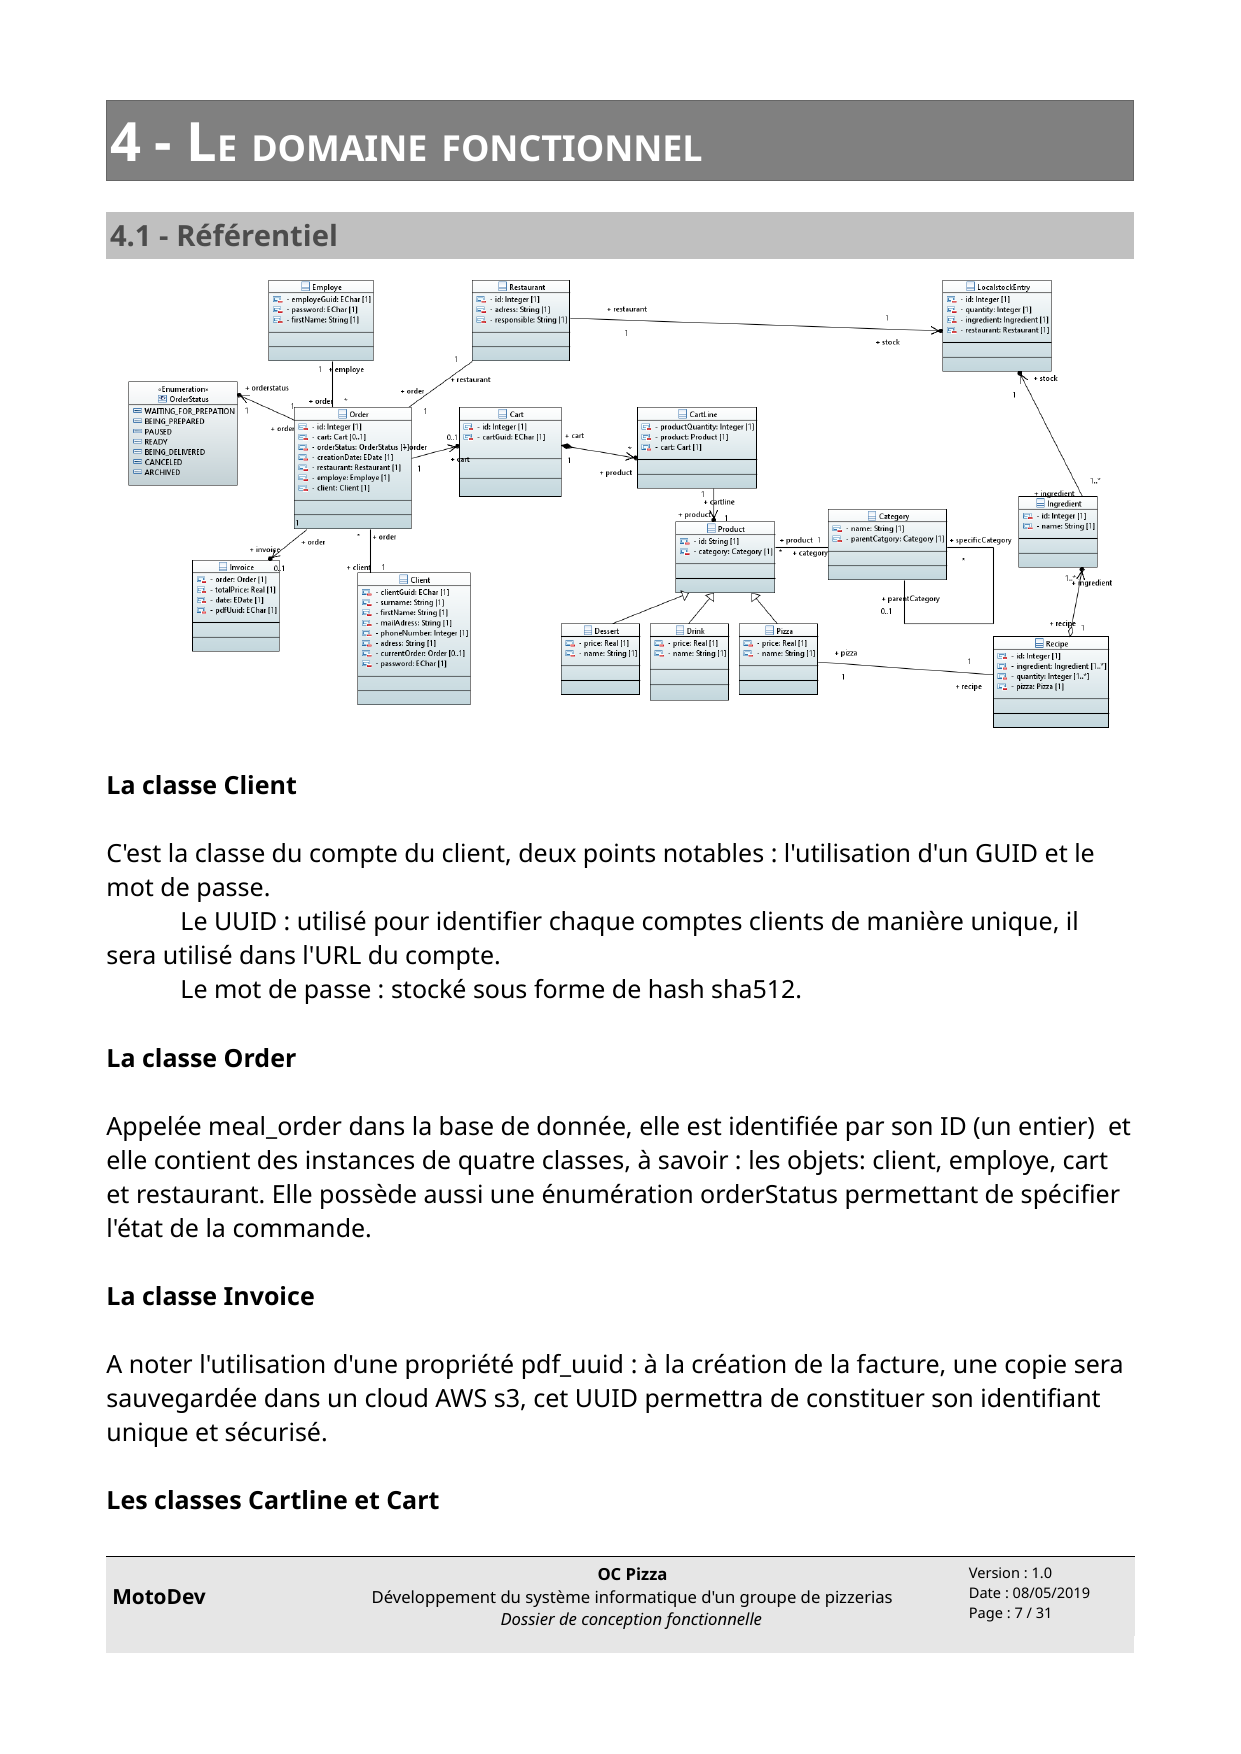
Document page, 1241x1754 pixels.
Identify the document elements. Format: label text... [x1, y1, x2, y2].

subtitle Référentiel [107, 213, 1133, 258]
text Le UUID : utilisé pour identifier chaque comptes clients de manière unique, il sera utilisé dans l'URL du compte. [106, 904, 1134, 972]
text Le mot de passe : stocké sous forme de hash sha512. [106, 972, 1134, 1006]
text La classe Invoice [106, 1279, 1134, 1313]
text C'est la classe du compte du client, deux points notables : l'utilisation d'un GUID et le mot de passe. [106, 836, 1134, 904]
text La classe Order [106, 1040, 1134, 1074]
text La classe Client [106, 768, 1134, 802]
text Les classes Cartline et Cart [106, 1483, 1134, 1517]
picture [122, 273, 1127, 734]
subtitle Le domaine fonctionnel [107, 101, 1133, 180]
text A noter l'utilisation d'une propriété pdf_uuid : à la création de la facture, une copie sera sauvegardée dans un cloud AWS s3, cet UUID permettra de constituer son identifiant unique et sécurisé. [106, 1347, 1134, 1449]
text Appelée meal_order dans la base de donnée, elle est identifiée par son ID (un entier) et elle contient des instances de quatre classes, à savoir : les objets: client, employe, cart et restaurant. Elle possède aussi une énumération orderStatus permettant de spécifier l'état de la commande. [106, 1108, 1134, 1244]
